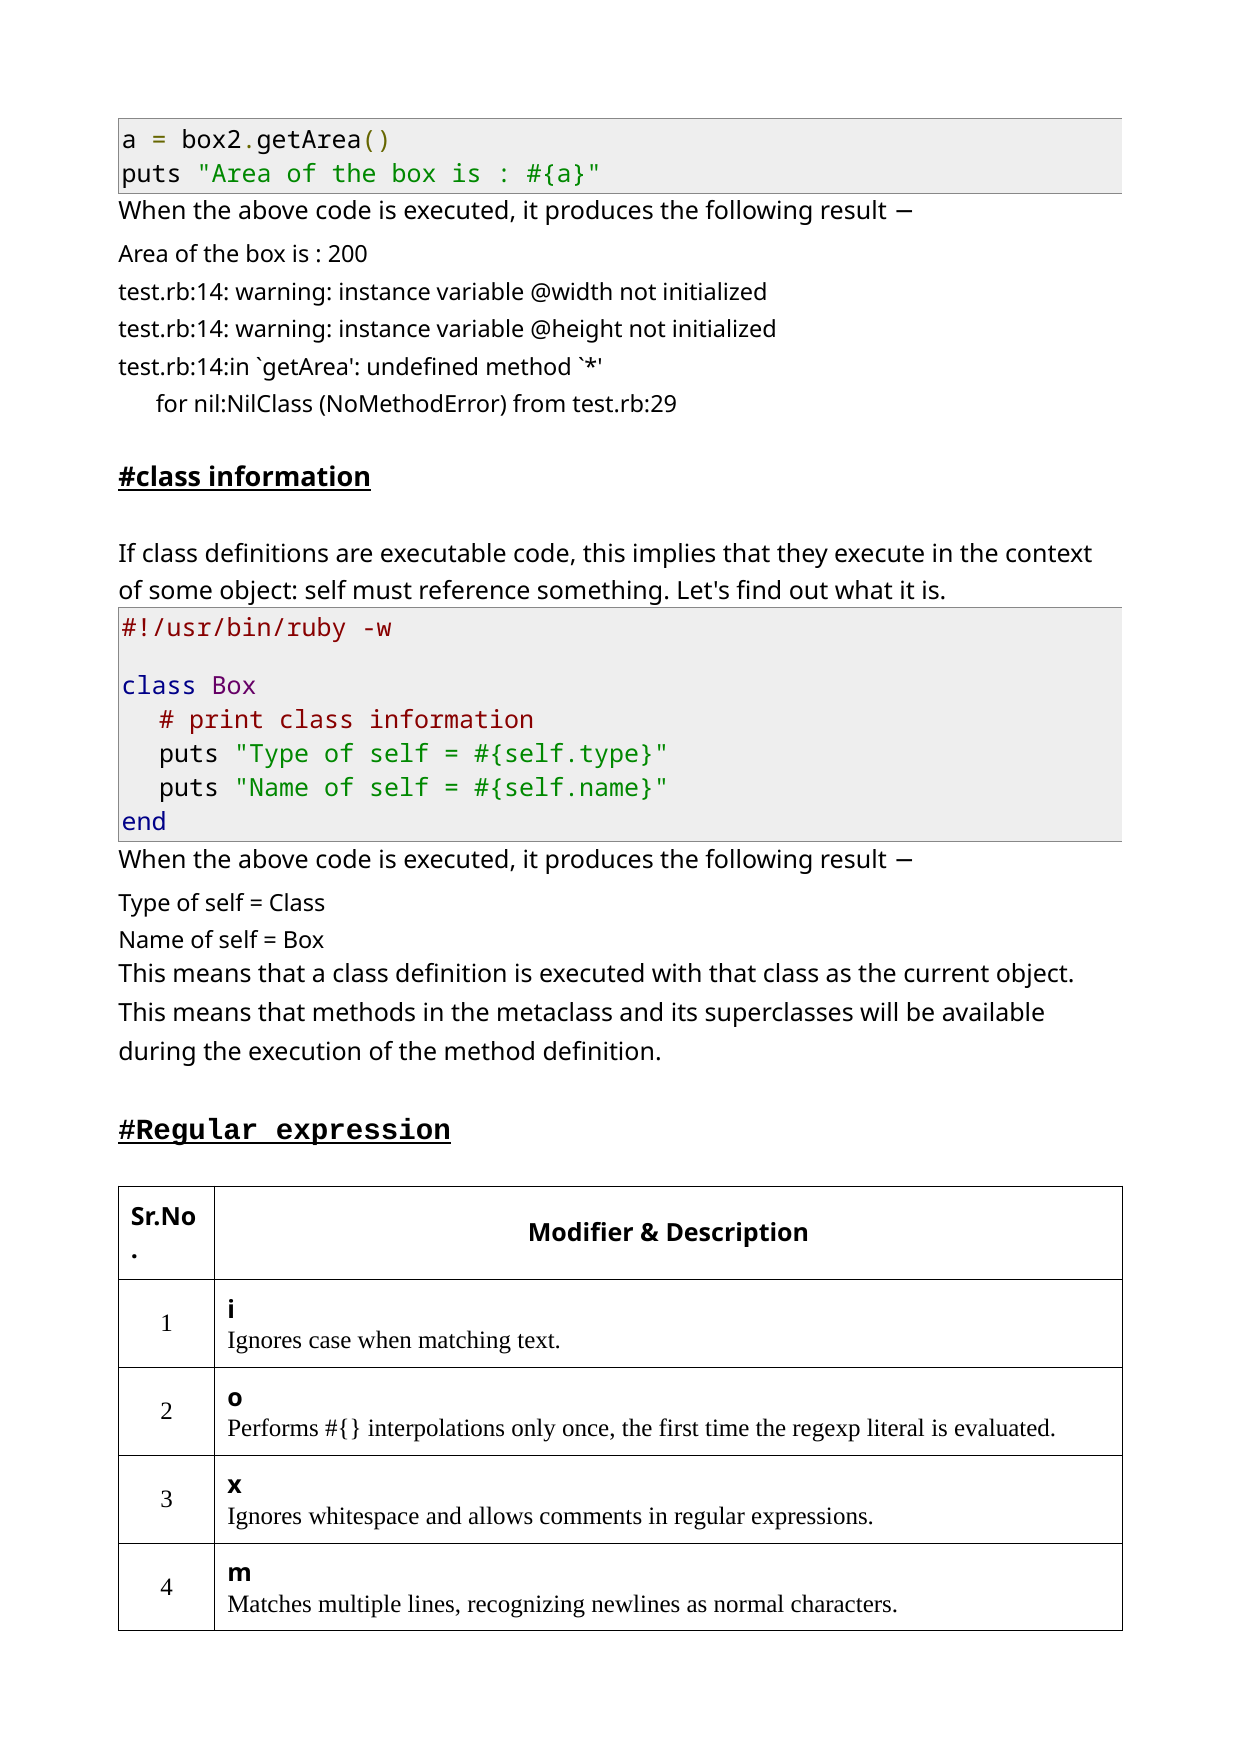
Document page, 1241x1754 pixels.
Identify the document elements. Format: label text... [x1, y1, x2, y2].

text When the above code is executed, it produces the following result − [118, 194, 1122, 227]
text Area of the box is : 200 [118, 232, 1122, 269]
text for nil:NilClass (NoMethodError) from test.rb:29 [118, 382, 1122, 419]
table_header Modifier & Description [215, 1187, 1122, 1279]
table_cell o Performs #{} interpolations only once, the first time the regexp literal is evaluated. [215, 1368, 1122, 1454]
text #class information [118, 457, 1122, 494]
text # print class information [119, 699, 1122, 733]
text puts "Area of the box is : #{a}" [119, 152, 1122, 193]
table_cell 4 [119, 1544, 214, 1630]
text class Box [119, 664, 1122, 699]
text This means that a class definition is executed with that class as the current object. This means that methods in the metaclass and its superclasses will be available during the execution of the method definition. [118, 956, 1122, 1068]
text puts "Type of self = #{self.type}" [119, 733, 1122, 767]
table_cell m Matches multiple lines, recognizing newlines as normal characters. [215, 1544, 1122, 1630]
text When the above code is executed, it produces the following result − [118, 842, 1122, 875]
table_cell 3 [119, 1456, 214, 1542]
text Type of self = Class [118, 881, 1122, 918]
table_cell i Ignores case when matching text. [215, 1280, 1122, 1367]
text If class definitions are executable code, this implies that they execute in the context of some object: self must reference something. Let's find out what it is. [118, 532, 1122, 607]
text a = box2.getArea() [119, 119, 1122, 152]
table_cell 1 [119, 1280, 214, 1367]
table_cell x Ignores whitespace and allows comments in regular expressions. [215, 1456, 1122, 1542]
text #Regular expression [118, 1111, 1122, 1148]
table_cell 2 [119, 1368, 214, 1454]
table_header Sr.No. [119, 1187, 214, 1279]
text Name of self = Box [118, 918, 1122, 956]
text #!/usr/bin/ruby -w [119, 608, 1122, 641]
text end [119, 801, 1122, 841]
text puts "Name of self = #{self.name}" [119, 767, 1122, 801]
text test.rb:14: warning: instance variable @height not initialized [118, 307, 1122, 344]
text test.rb:14: warning: instance variable @width not initialized [118, 269, 1122, 307]
text test.rb:14:in `getArea': undefined method `*' [118, 344, 1122, 382]
